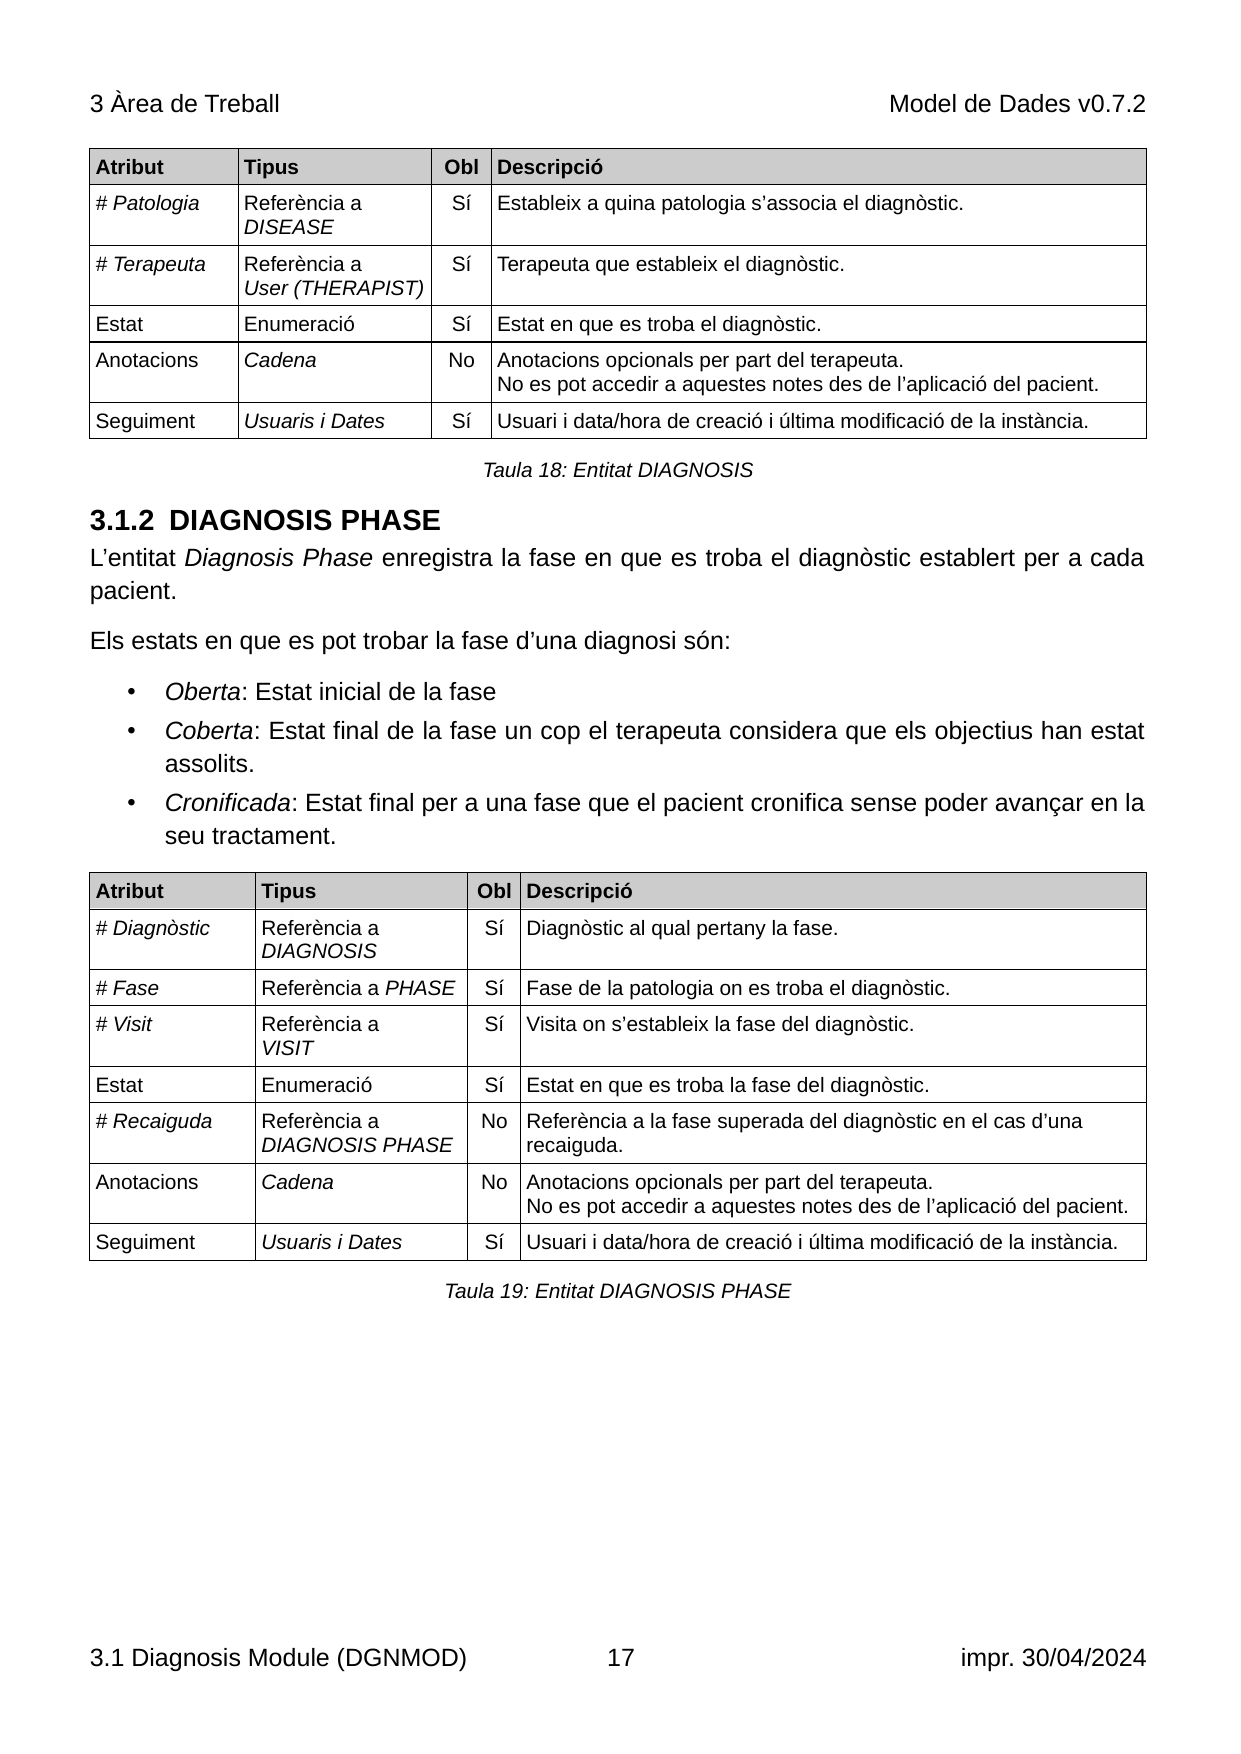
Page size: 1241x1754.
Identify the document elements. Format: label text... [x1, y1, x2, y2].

table_cell Estat en que es troba la fase del diagnòstic. [521, 1067, 1146, 1102]
text L’entitat Diagnosis Phase enregistra la fase en que es troba el diagnòstic establert per a cada pacient. [89, 543, 1146, 604]
table_cell Fase de la patologia on es troba el diagnòstic. [521, 970, 1146, 1005]
table_cell # Recaiguda [90, 1103, 255, 1163]
table_cell Referència a la fase superada del diagnòstic en el cas d’una recaiguda. [521, 1103, 1146, 1163]
table_cell No [432, 343, 491, 402]
table_cell Sí [468, 970, 520, 1005]
table_cell Cadena [256, 1164, 467, 1223]
list Oberta: Estat inicial de la fase [127, 677, 1146, 706]
table_cell Sí [432, 306, 491, 341]
table_cell Referència a DIAGNOSIS [256, 910, 467, 969]
table_cell No [468, 1103, 520, 1163]
table_cell # Patologia [90, 185, 238, 244]
table_cell # Terapeuta [90, 246, 238, 305]
list Coberta: Estat final de la fase un cop el terapeuta considera que els objectius han estat assolits. [127, 716, 1146, 778]
table_header Atribut [90, 873, 255, 908]
table_cell Estableix a quina patologia s’associa el diagnòstic. [492, 185, 1146, 244]
table_cell Referència a DIAGNOSIS PHASE [256, 1103, 467, 1163]
table_cell Referència a DISEASE [239, 185, 431, 244]
table_cell Sí [468, 1006, 520, 1066]
table_cell Estat [90, 306, 238, 341]
table_cell Cadena [239, 343, 431, 402]
table_cell Referència a VISIT [256, 1006, 467, 1066]
text Taula 18: Entitat DIAGNOSIS [89, 458, 1146, 482]
table_cell # Fase [90, 970, 255, 1005]
table_cell Anotacions [90, 1164, 255, 1223]
table_header Tipus [239, 149, 431, 184]
table_cell Diagnòstic al qual pertany la fase. [521, 910, 1146, 969]
table_cell Seguiment [90, 403, 238, 438]
table_cell Usuaris i Dates [256, 1224, 467, 1259]
table_cell Sí [468, 1224, 520, 1259]
table_header Atribut [90, 149, 238, 184]
table_cell Sí [468, 910, 520, 969]
table_cell # Diagnòstic [90, 910, 255, 969]
table_cell Estat en que es troba el diagnòstic. [492, 306, 1146, 341]
table_header Obl [468, 873, 520, 908]
table_header Obl [432, 149, 491, 184]
table_cell Terapeuta que estableix el diagnòstic. [492, 246, 1146, 305]
table_cell Sí [432, 403, 491, 438]
table_header Descripció [521, 873, 1146, 908]
subtitle DIAGNOSIS PHASE [89, 503, 1146, 537]
table_cell Enumeració [256, 1067, 467, 1102]
table_cell Sí [432, 246, 491, 305]
table_cell Enumeració [239, 306, 431, 341]
text Els estats en que es pot trobar la fase d’una diagnosi són: [89, 626, 1146, 655]
table_cell Usuari i data/hora de creació i última modificació de la instància. [492, 403, 1146, 438]
table_cell Seguiment [90, 1224, 255, 1259]
list Cronificada: Estat final per a una fase que el pacient cronifica sense poder avançar en la seu tractament. [127, 788, 1146, 850]
table_cell Referència a User (THERAPIST) [239, 246, 431, 305]
table_header Descripció [492, 149, 1146, 184]
text Taula 19: Entitat DIAGNOSIS PHASE [89, 1279, 1146, 1303]
table_cell Anotacions [90, 343, 238, 402]
table_cell Usuari i data/hora de creació i última modificació de la instància. [521, 1224, 1146, 1259]
table_header Tipus [256, 873, 467, 908]
table_cell Referència a PHASE [256, 970, 467, 1005]
table_cell Visita on s’estableix la fase del diagnòstic. [521, 1006, 1146, 1066]
table_cell No [468, 1164, 520, 1223]
table_cell Sí [432, 185, 491, 244]
table_cell Estat [90, 1067, 255, 1102]
table_cell # Visit [90, 1006, 255, 1066]
table_cell Anotacions opcionals per part del terapeuta. No es pot accedir a aquestes notes des de l’aplicació del pacient. [521, 1164, 1146, 1223]
table_cell Usuaris i Dates [239, 403, 431, 438]
table_cell Sí [468, 1067, 520, 1102]
table_cell Anotacions opcionals per part del terapeuta. No es pot accedir a aquestes notes des de l’aplicació del pacient. [492, 343, 1146, 402]
